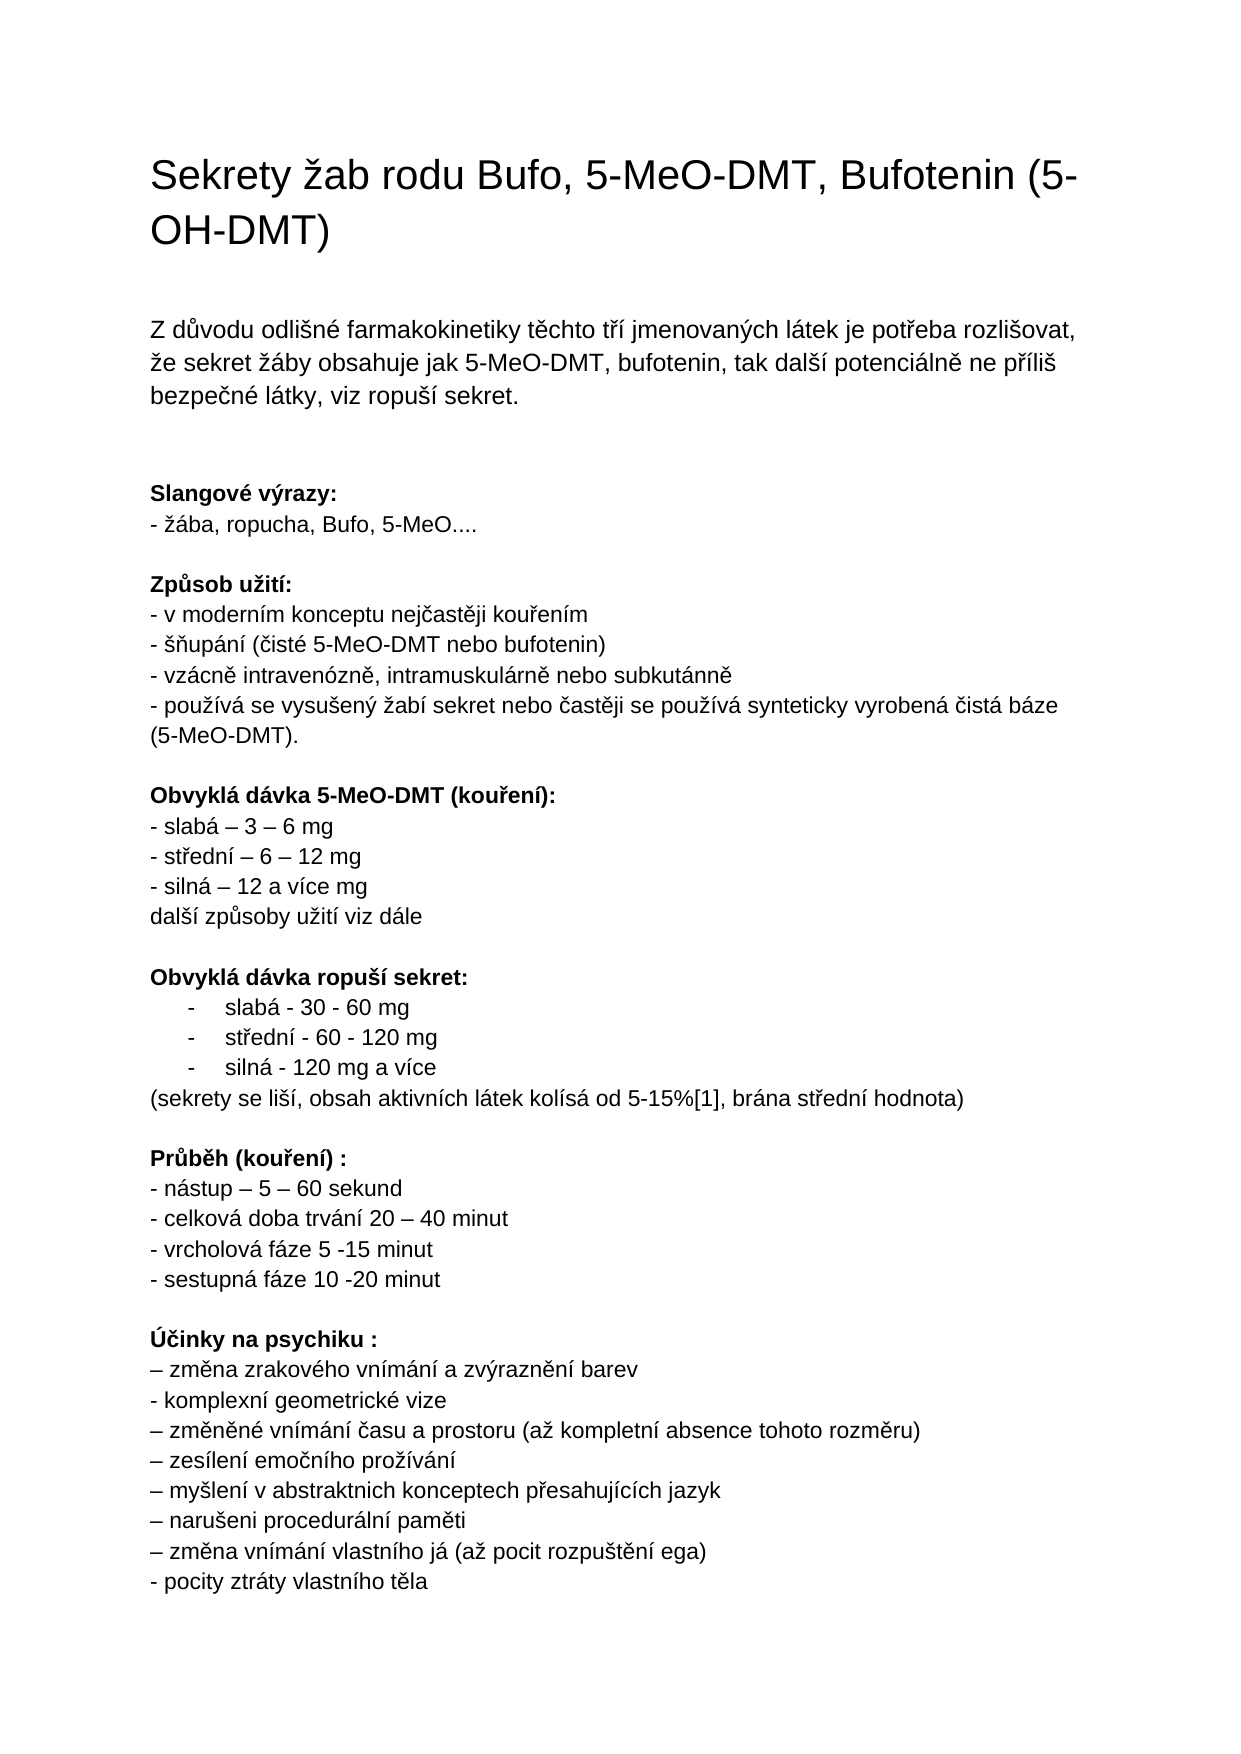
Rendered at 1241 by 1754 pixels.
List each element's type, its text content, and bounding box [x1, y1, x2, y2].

text - nástup – 5 – 60 sekund [150, 1175, 1090, 1202]
text – myšlení v abstraktnich konceptech přesahujících jazyk [150, 1477, 1090, 1504]
text Průběh (kouření) : [150, 1145, 1090, 1171]
text - vzácně intravenózně, intramuskulárně nebo subkutánně [150, 662, 1090, 688]
text – zesílení emočního prožívání [150, 1447, 1090, 1473]
text Obvyklá dávka 5-MeO-DMT (kouření): [150, 782, 1090, 809]
text Sekrety žab rodu Bufo, 5-MeO-DMT, Bufotenin (5-OH-DMT) [150, 150, 1090, 253]
text - žába, ropucha, Bufo, 5-MeO.... [150, 511, 1090, 537]
text - celková doba trvání 20 – 40 minut [150, 1205, 1090, 1232]
text – změna vnímání vlastního já (až pocit rozpuštění ega) [150, 1538, 1090, 1564]
text Obvyklá dávka ropuší sekret: [150, 964, 1090, 990]
text - vrcholová fáze 5 -15 minut [150, 1236, 1090, 1262]
text Z důvodu odlišné farmakokinetiky těchto tří jmenovaných látek je potřeba rozlišovat, že sekret žáby obsahuje jak 5-MeO-DMT, bufotenin, tak další potenciálně ne příliš bezpečné látky, viz ropuší sekret. [150, 315, 1090, 410]
text - střední – 6 – 12 mg [150, 843, 1090, 869]
list slabá - 30 - 60 mg [187, 994, 1090, 1020]
text - sestupná fáze 10 -20 minut [150, 1266, 1090, 1292]
text - komplexní geometrické vize [150, 1387, 1090, 1413]
text (sekrety se liší, obsah aktivních látek kolísá od 5-15%[1], brána střední hodnota) [150, 1084, 1090, 1111]
text - v moderním konceptu nejčastěji kouřením [150, 601, 1090, 628]
text – změna zrakového vnímání a zvýraznění barev [150, 1356, 1090, 1383]
list střední - 60 - 120 mg [187, 1024, 1090, 1051]
text – narušeni procedurální paměti [150, 1507, 1090, 1534]
text – změněné vnímání času a prostoru (až kompletní absence tohoto rozměru) [150, 1417, 1090, 1443]
text Způsob užití: [150, 571, 1090, 597]
text - slabá – 3 – 6 mg [150, 813, 1090, 839]
text - silná – 12 a více mg [150, 873, 1090, 899]
text - pocity ztráty vlastního těla [150, 1568, 1090, 1594]
text Účinky na psychiku : [150, 1326, 1090, 1353]
list silná - 120 mg a více [187, 1054, 1090, 1081]
text další způsoby užití viz dále [150, 903, 1090, 930]
text Slangové výrazy: [150, 480, 1090, 507]
text - používá se vysušený žabí sekret nebo častěji se používá synteticky vyrobená čistá báze (5-MeO-DMT). [150, 692, 1090, 748]
text - šňupání (čisté 5-MeO-DMT nebo bufotenin) [150, 631, 1090, 658]
